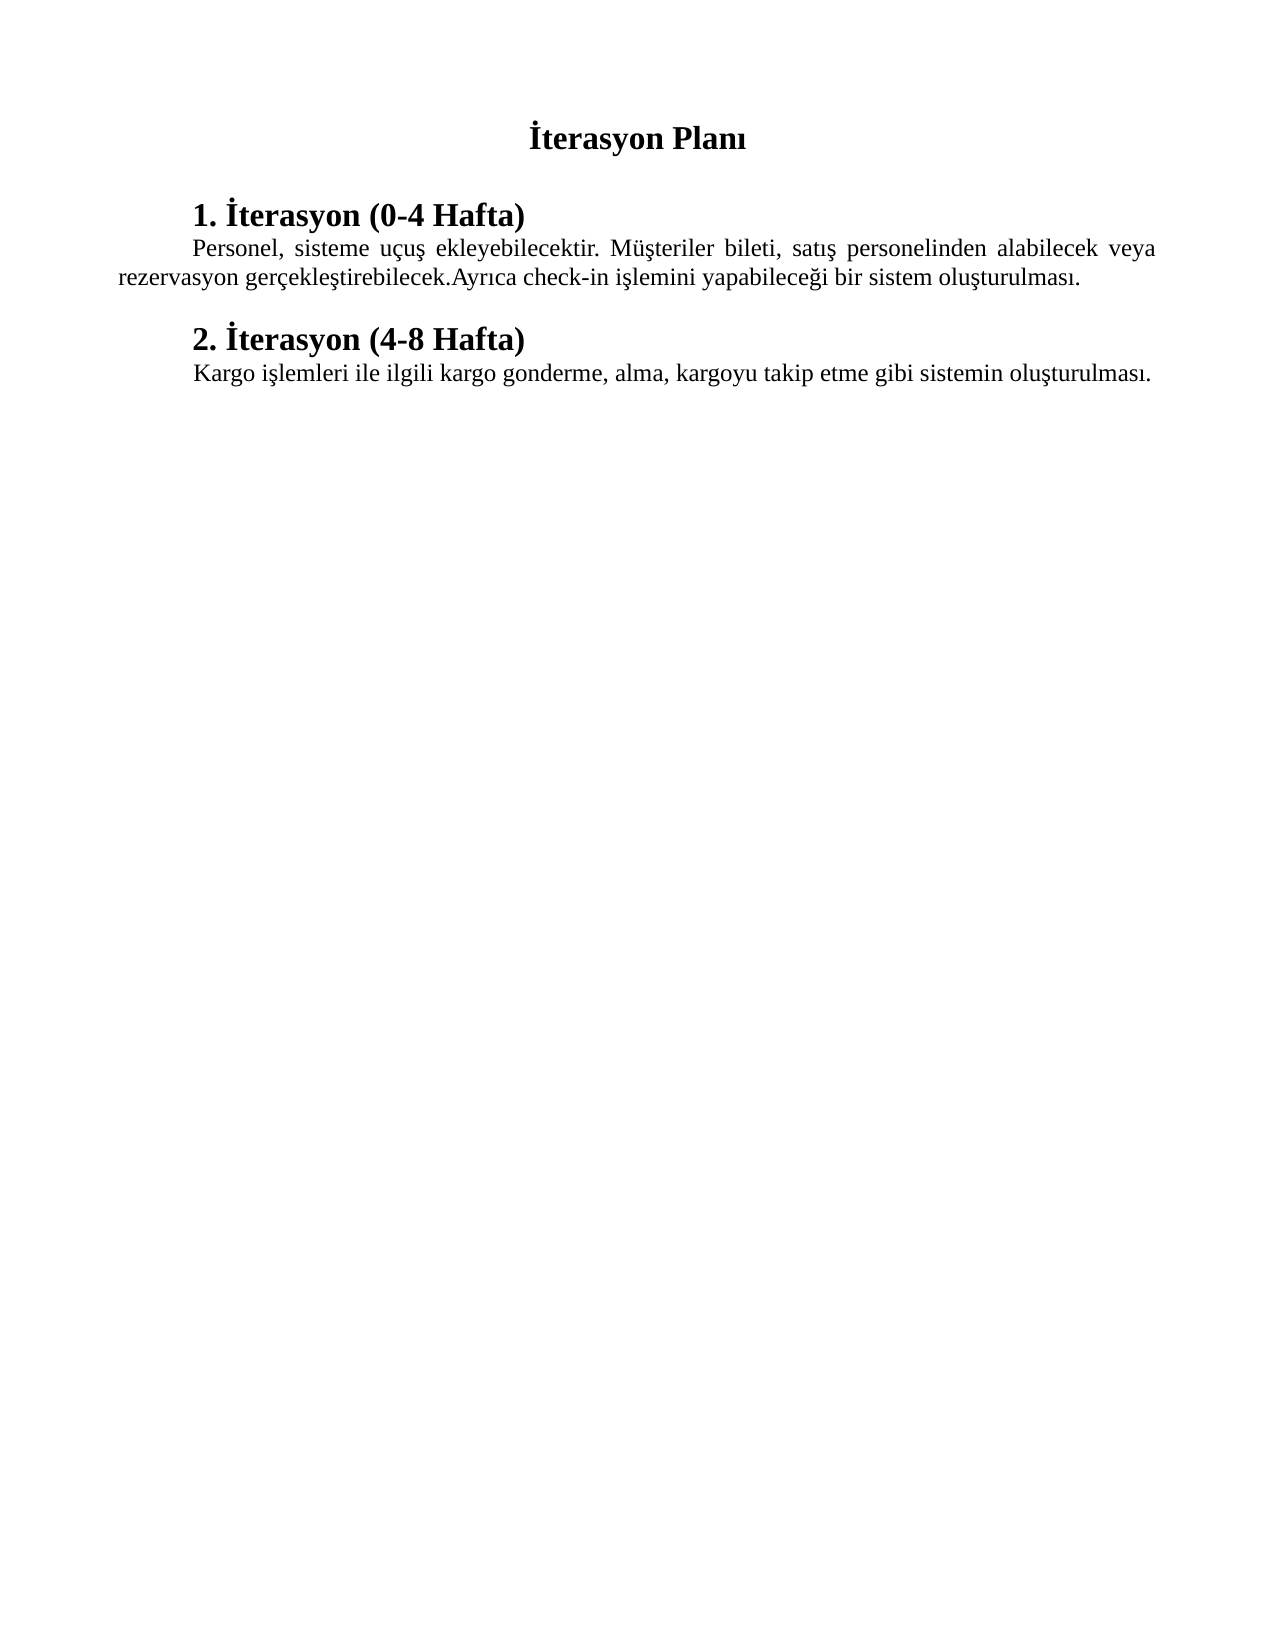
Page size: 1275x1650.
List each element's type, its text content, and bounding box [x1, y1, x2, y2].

text 1. İterasyon (0-4 Hafta) [118, 195, 1157, 233]
text İterasyon Planı [118, 118, 1157, 156]
text Kargo işlemleri ile ilgili kargo gonderme, alma, kargoyu takip etme gibi sistemin oluşturulması. [118, 358, 1157, 386]
text 2. İterasyon (4-8 Hafta) [118, 319, 1157, 358]
text Personel, sisteme uçuş ekleyebilecektir. Müşteriler bileti, satış personelinden alabilecek veya rezervasyon gerçekleştirebilecek.Ayrıca check-in işlemini yapabileceği bir sistem oluşturulması. [118, 233, 1157, 291]
